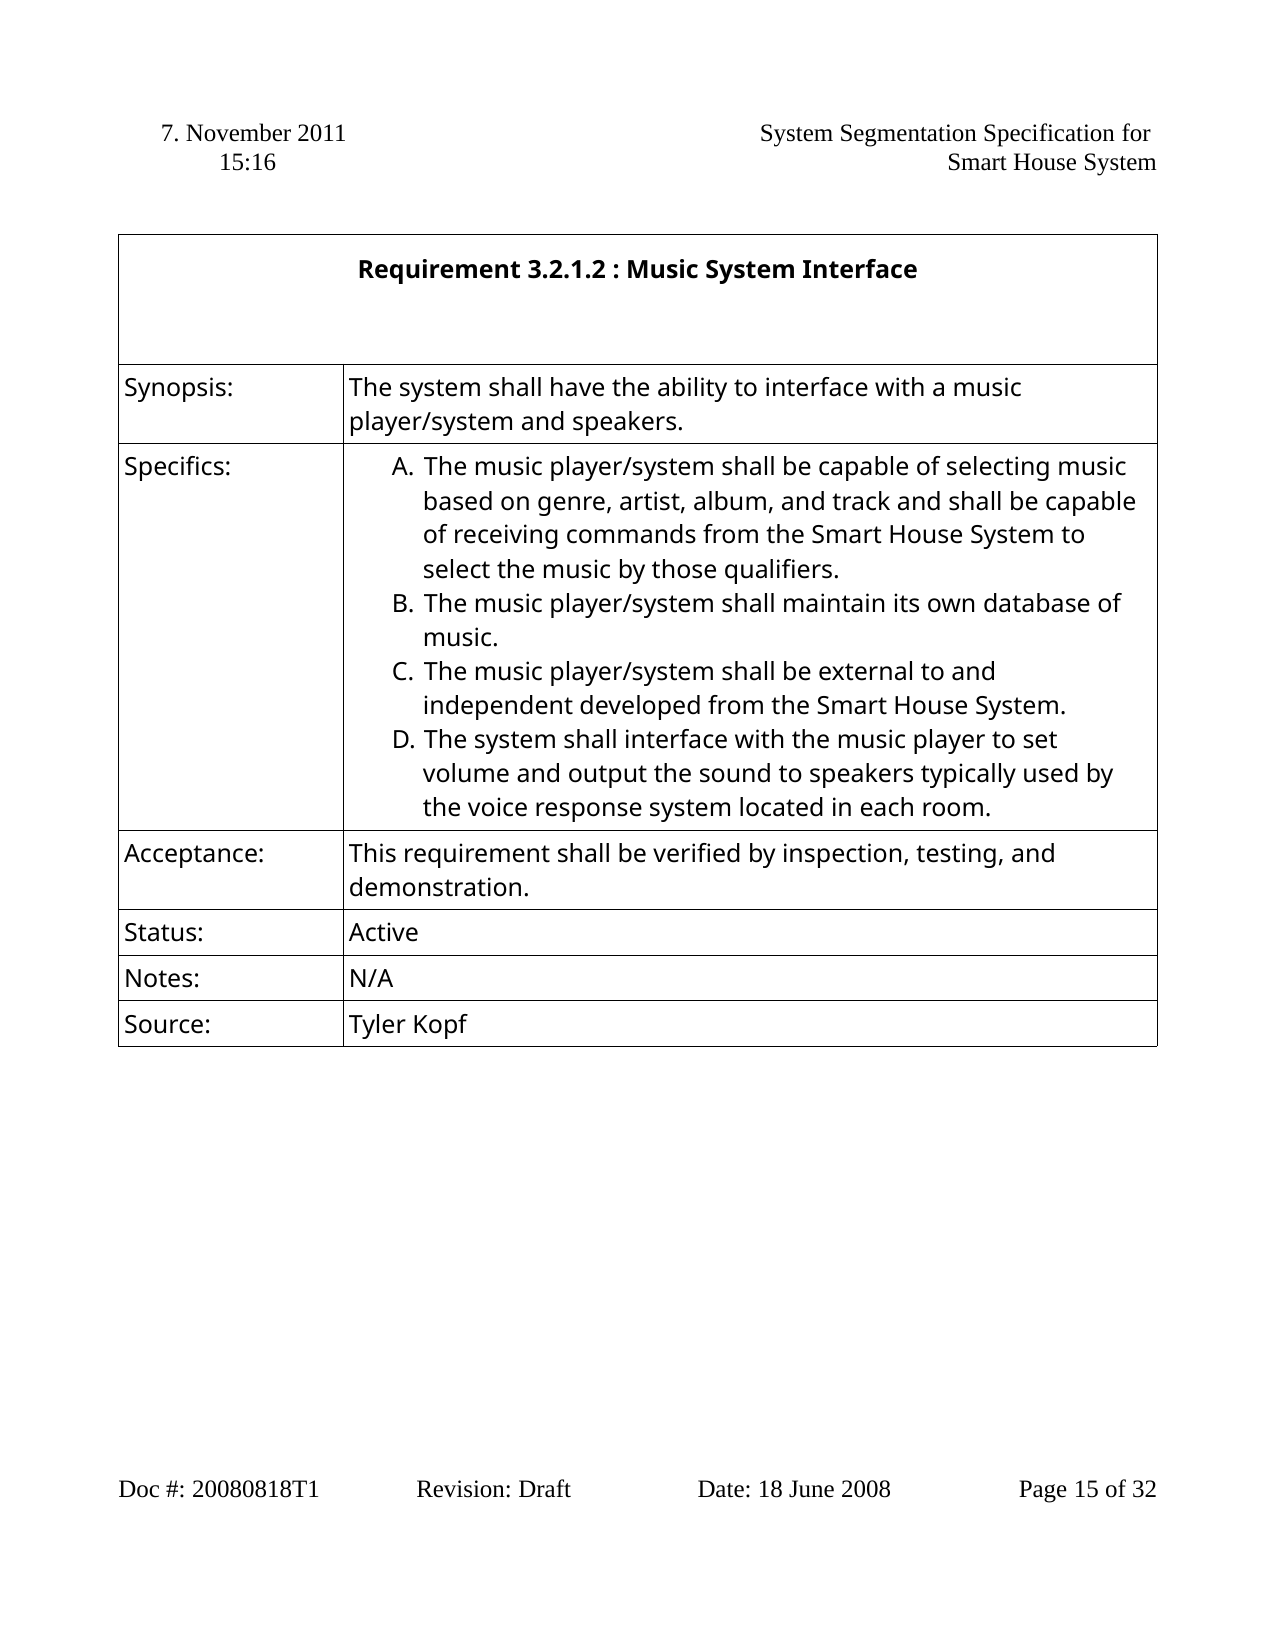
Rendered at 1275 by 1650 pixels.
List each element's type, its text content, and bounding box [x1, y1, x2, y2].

table_cell Acceptance: [119, 831, 343, 909]
table_cell Tyler Kopf [344, 1001, 1157, 1046]
table_cell Specifics: [119, 444, 343, 829]
table_cell The music player/system shall be capable of selecting music based on genre, artist, album, and track and shall be capable of receiving commands from the Smart House System to select the music by those qualifiers. The music player/system shall maintain its own database of music. The music player/system shall be external to and independent developed from the Smart House System. The system shall interface with the music player to set volume and output the sound to speakers typically used by the voice response system located in each room. [344, 444, 1157, 829]
table_cell Synopsis: [119, 365, 343, 443]
table_header Requirement 3.2.1.2 : Music System Interface [119, 235, 1157, 363]
table_cell Source: [119, 1001, 343, 1046]
table_cell Notes: [119, 956, 343, 1000]
table_cell This requirement shall be verified by inspection, testing, and demonstration. [344, 831, 1157, 909]
table_cell Active [344, 910, 1157, 955]
table_cell The system shall have the ability to interface with a music player/system and speakers. [344, 365, 1157, 443]
table_cell N/A [344, 956, 1157, 1000]
table_cell Status: [119, 910, 343, 955]
